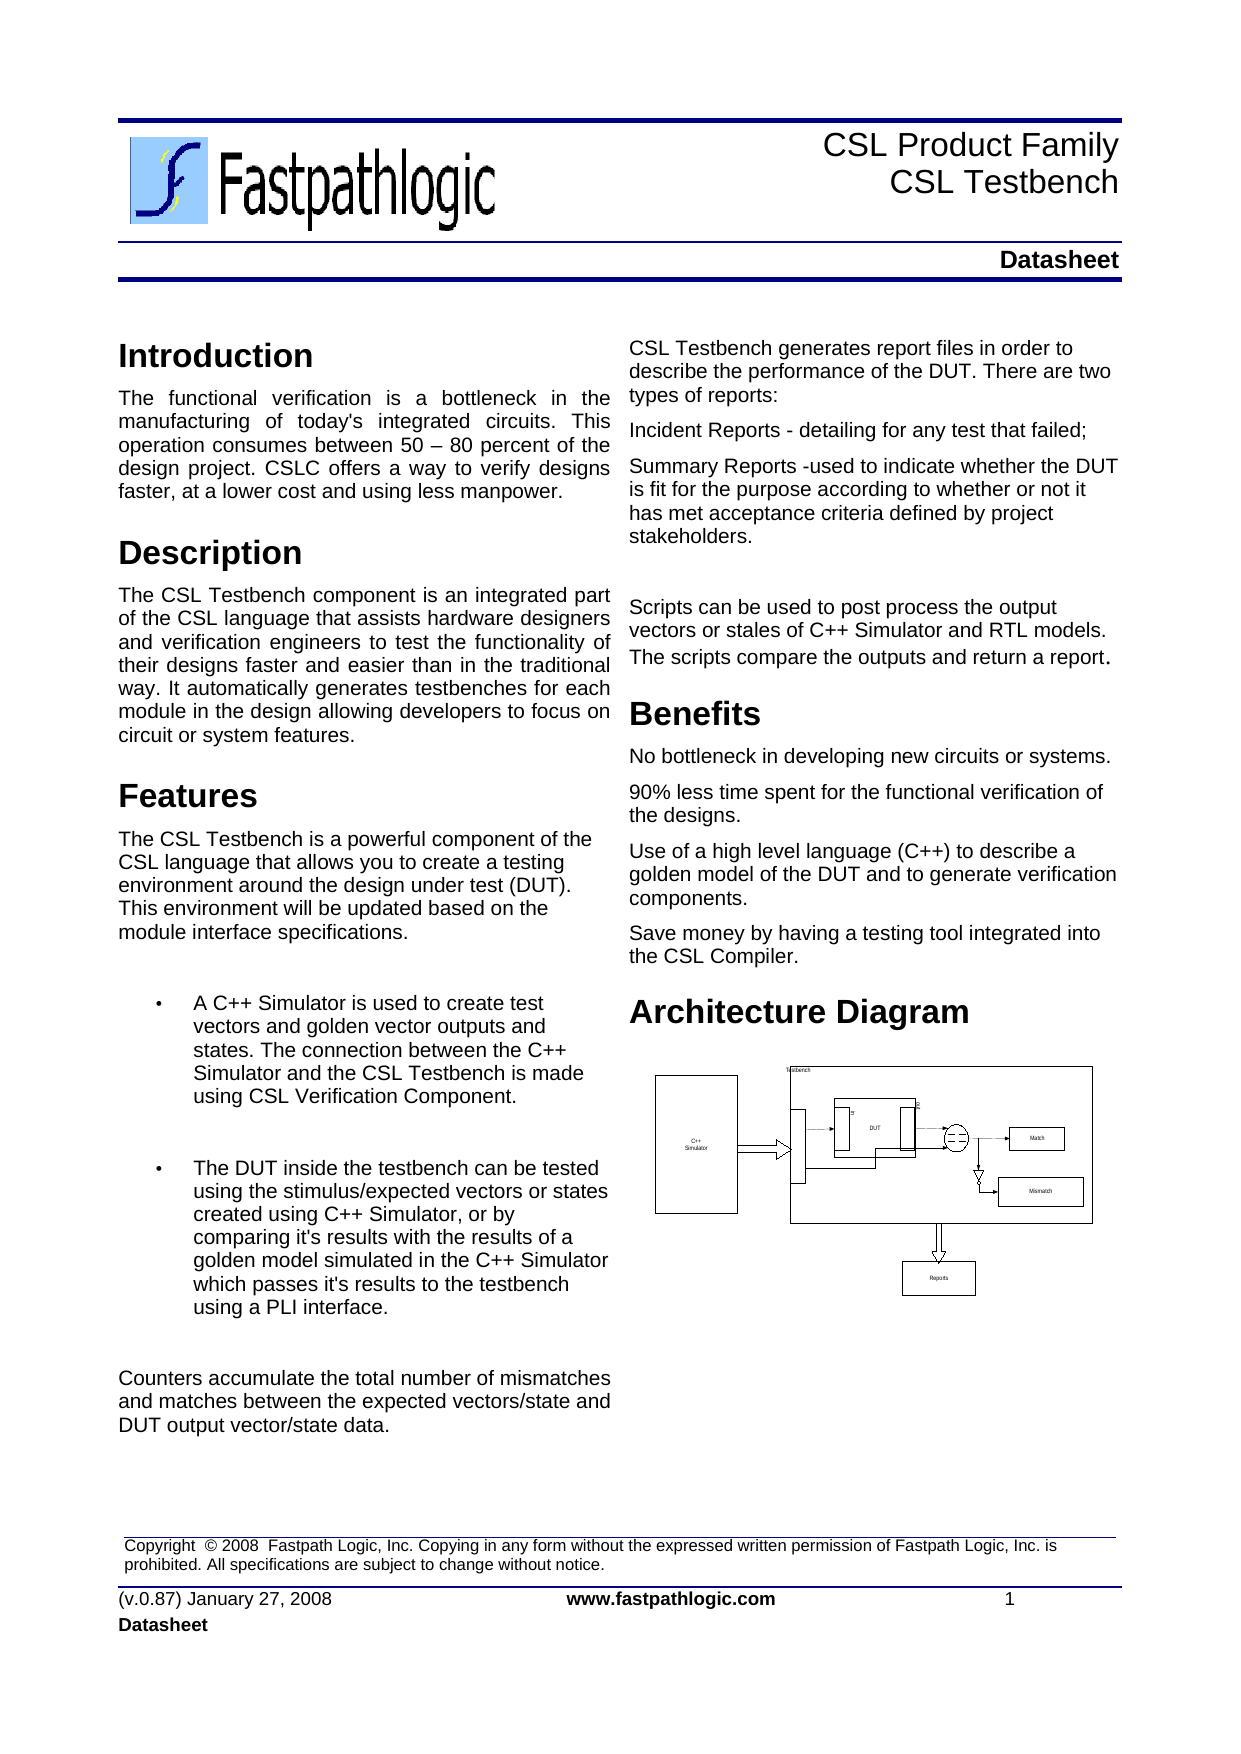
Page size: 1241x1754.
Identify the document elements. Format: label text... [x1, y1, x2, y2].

text 90% less time spent for the functional verification of the designs. [629, 781, 1122, 827]
text The CSL Testbench is a powerful component of the CSL language that allows you to create a testing environment around the design under test (DUT). This environment will be updated based on the module interface specifications. [118, 827, 611, 943]
list The DUT inside the testbench can be tested using the stimulus/expected vectors or states created using C++ Simulator, or by comparing it's results with the results of a golden model simulated in the C++ Simulator which passes it's results to the testbench using a PLI interface. [156, 1156, 611, 1319]
text Summary Reports -used to indicate whether the DUT is fit for the purpose according to whether or not it has met acceptance criteria defined by project stakeholders. [629, 454, 1122, 547]
subtitle Features [118, 777, 611, 815]
text No bottleneck in developing new circuits or systems. [629, 745, 1122, 768]
text The functional verification is a bottleneck in the manufacturing of today's integrated circuits. This operation consumes between 50 – 80 percent of the design project. CSLC offers a way to verify designs faster, at a lower cost and using less manpower. [118, 387, 611, 503]
text CSL Testbench generates report files in order to describe the performance of the DUT. There are two types of reports: [629, 337, 1122, 406]
text Counters accumulate the total number of mismatches and matches between the expected vectors/state and DUT output vector/state data. [118, 1367, 611, 1437]
text Use of a high level language (C++) to describe a golden model of the DUT and to generate verification components. [629, 839, 1122, 909]
text The CSL Testbench component is an integrated part of the CSL language that assists hardware designers and verification engineers to test the functionality of their designs faster and easier than in the traditional way. It automatically generates testbenches for each module in the design allowing developers to focus on circuit or system features. [118, 584, 611, 746]
text Incident Reports - detailing for any test that failed; [629, 419, 1122, 442]
subtitle Architecture Diagram [629, 993, 1122, 1031]
text Scripts can be used to post process the output vectors or stales of C++ Simulator and RTL models. The scripts compare the outputs and return a report. [629, 596, 1122, 670]
subtitle Introduction [118, 337, 611, 374]
subtitle Description [118, 534, 611, 571]
text Save money by having a testing tool integrated into the CSL Compiler. [629, 922, 1122, 968]
subtitle Benefits [629, 695, 1122, 732]
list A C++ Simulator is used to create test vectors and golden vector outputs and states. The connection between the C++ Simulator and the CSL Testbench is made using CSL Verification Component. [156, 992, 611, 1108]
